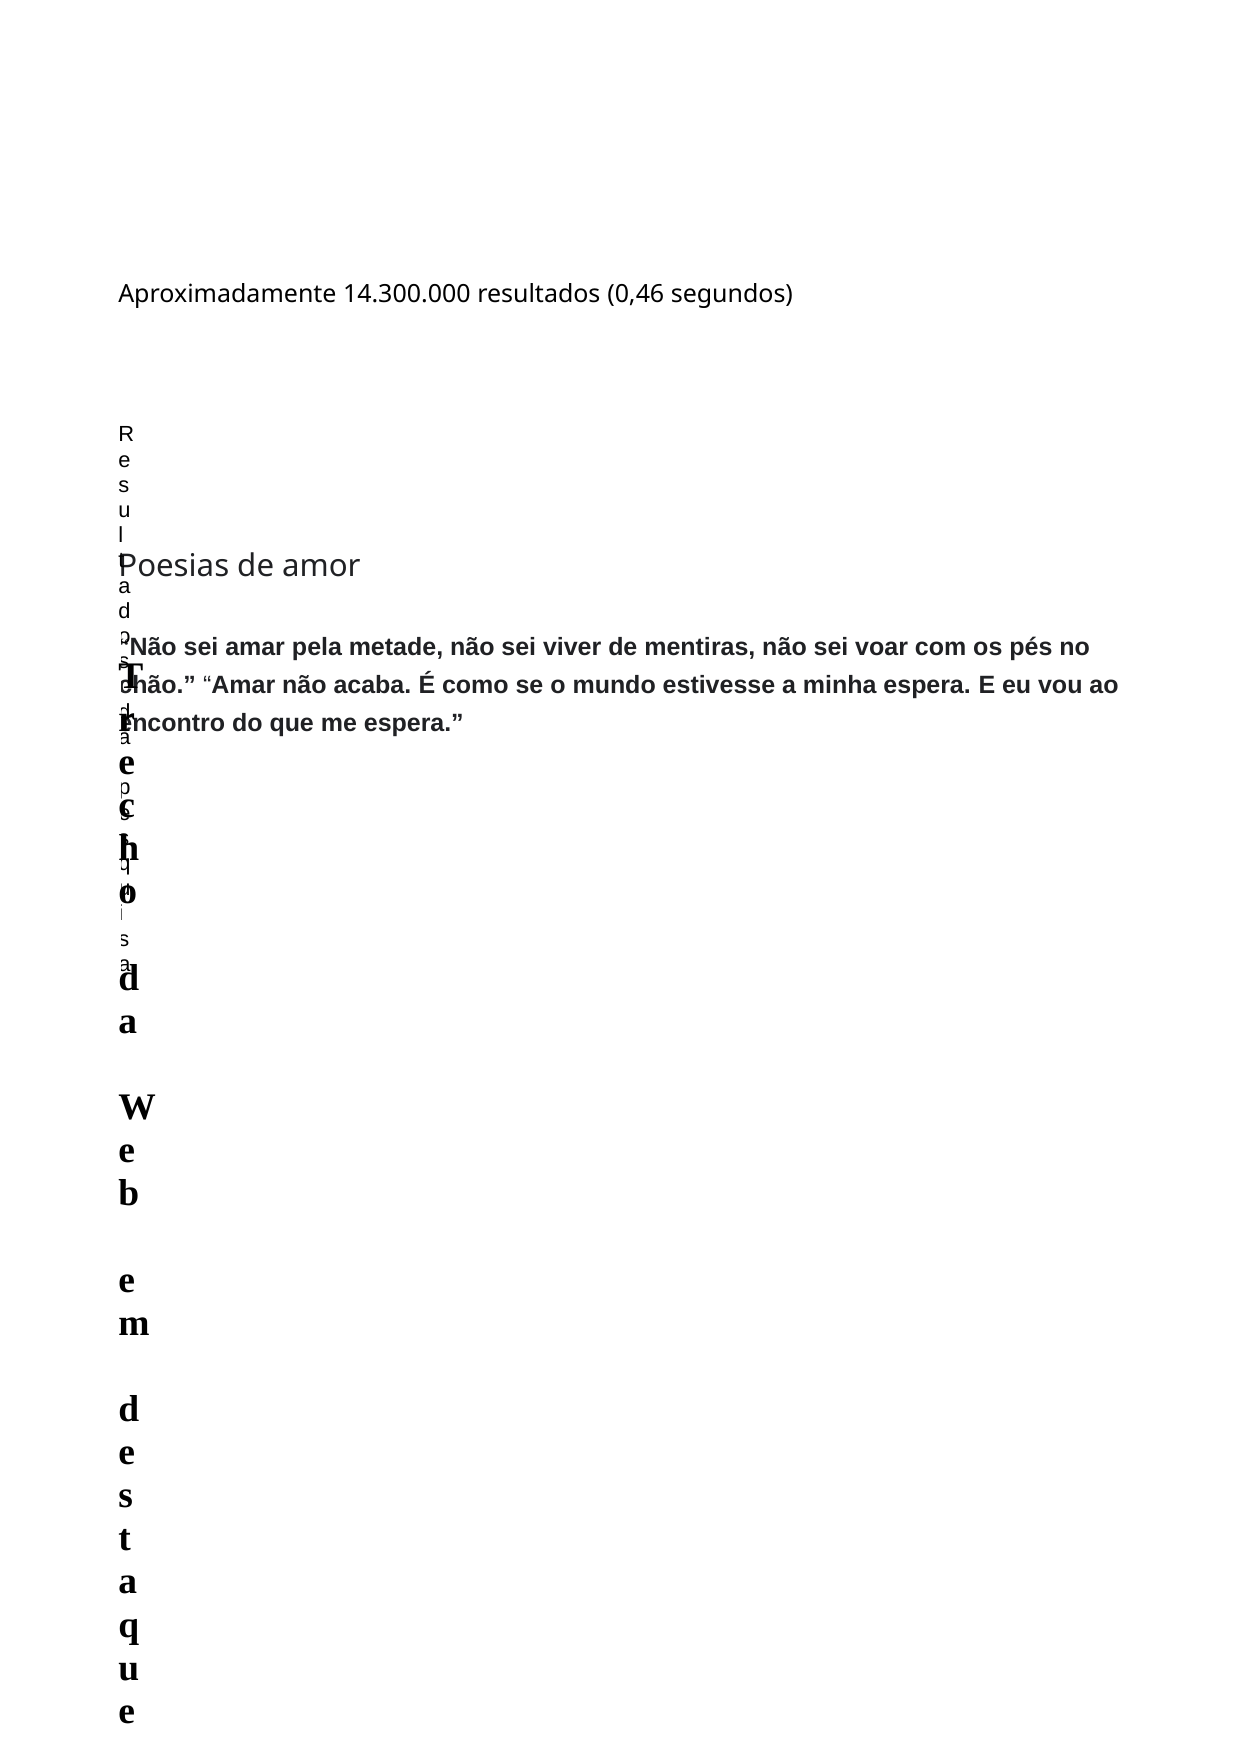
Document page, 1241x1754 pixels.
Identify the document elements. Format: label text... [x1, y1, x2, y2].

text Aproximadamente 14.300.000 resultados (0,46 segundos) [118, 243, 1122, 310]
text “Não sei amar pela metade, não sei viver de mentiras, não sei voar com os pés no chão.” “Amar não acaba. É como se o mundo estivesse a minha espera. E eu vou ao encontro do que me espera.” [118, 624, 1122, 736]
text Poesias de amor [121, 543, 1097, 586]
